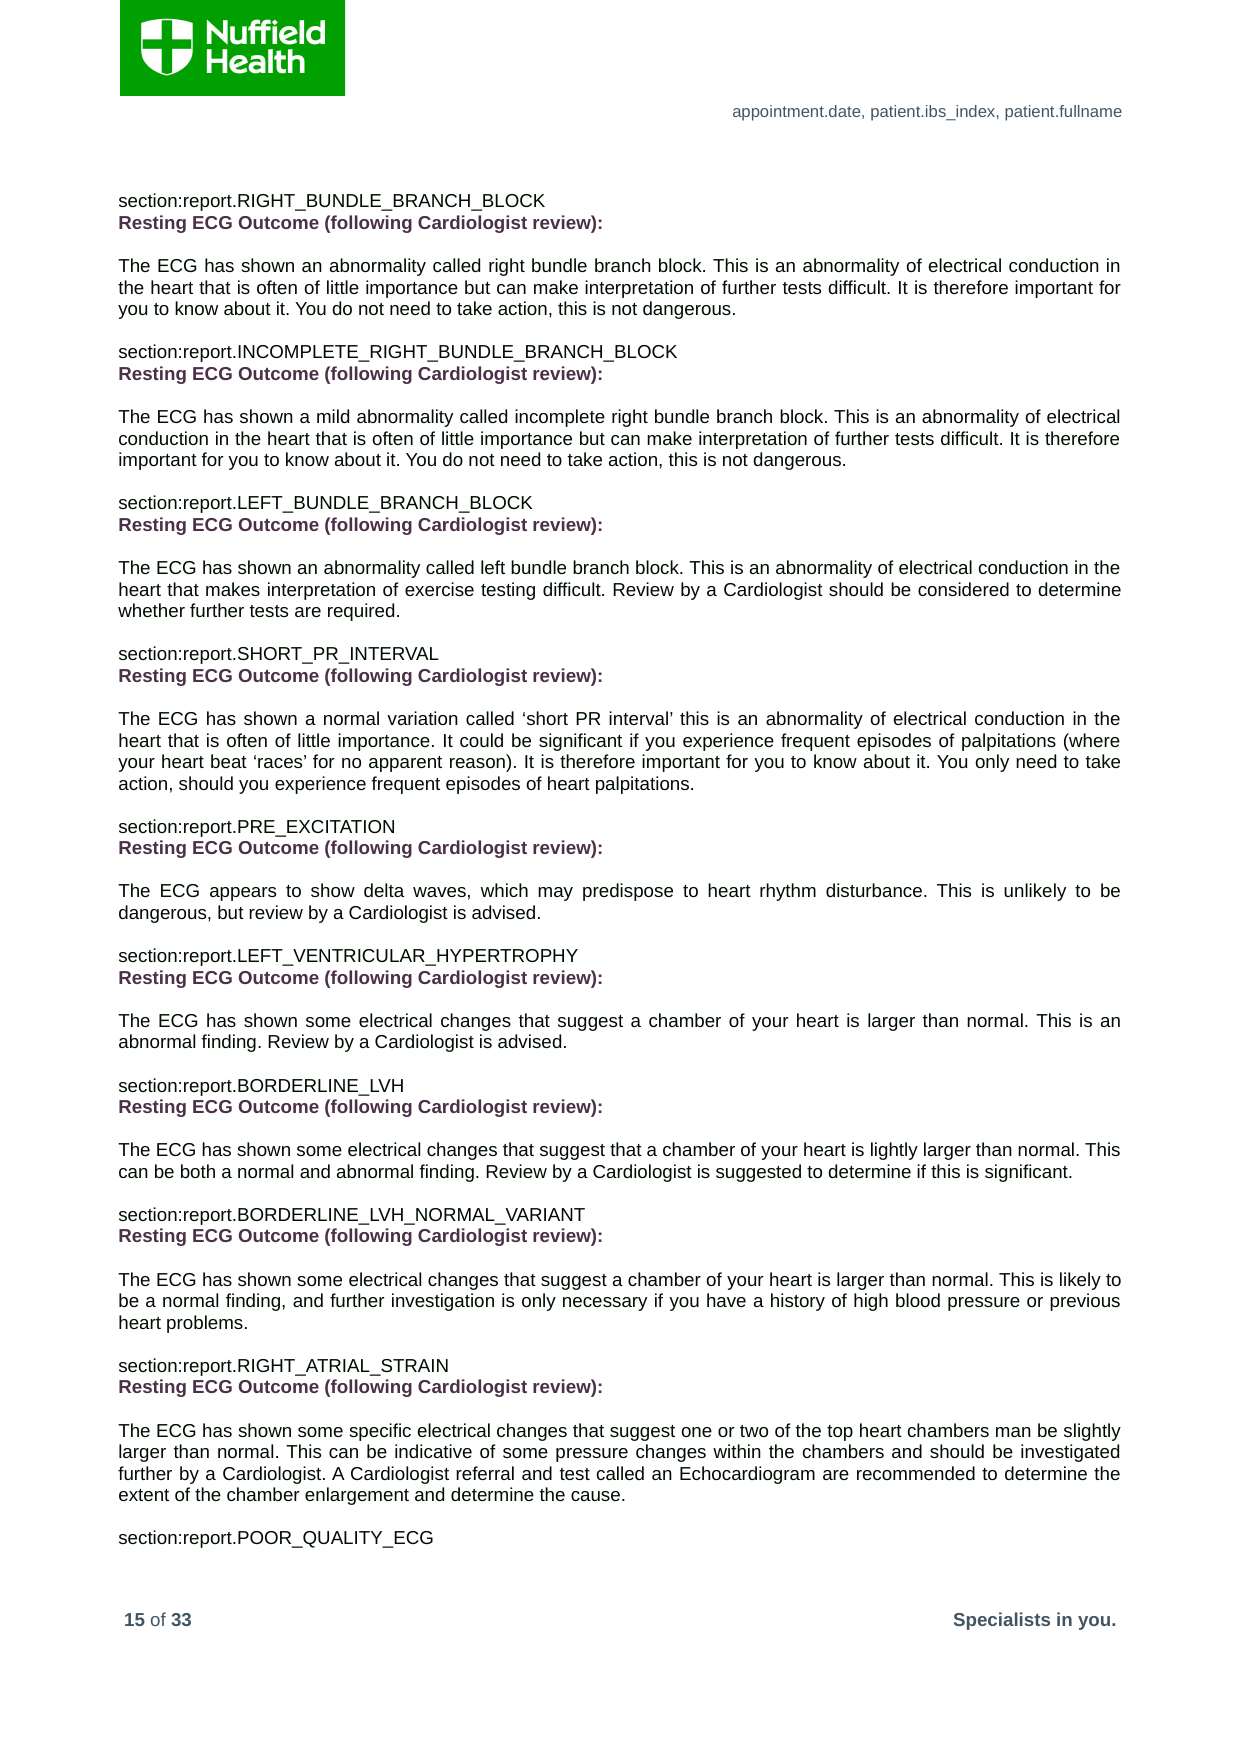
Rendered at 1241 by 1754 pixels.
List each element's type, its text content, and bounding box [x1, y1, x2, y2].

text Resting ECG Outcome (following Cardiologist review): [118, 967, 1122, 988]
text section:report.INCOMPLETE_RIGHT_BUNDLE_BRANCH_BLOCK [118, 341, 1122, 363]
text The ECG has shown some electrical changes that suggest a chamber of your heart is larger than normal. This is an abnormal finding. Review by a Cardiologist is advised. [118, 1010, 1122, 1053]
text section:report.BORDERLINE_LVH_NORMAL_VARIANT [118, 1204, 1122, 1225]
text section:report.RIGHT_ATRIAL_STRAIN [118, 1355, 1122, 1376]
text Resting ECG Outcome (following Cardiologist review): [118, 1376, 1122, 1398]
text Resting ECG Outcome (following Cardiologist review): [118, 212, 1122, 233]
text Resting ECG Outcome (following Cardiologist review): [118, 1096, 1122, 1117]
text section:report.PRE_EXCITATION [118, 816, 1122, 837]
text The ECG has shown a mild abnormality called incomplete right bundle branch block. This is an abnormality of electrical conduction in the heart that is often of little importance but can make interpretation of further tests difficult. It is therefore important for you to know about it. You do not need to take action, this is not dangerous. [118, 406, 1122, 471]
text Resting ECG Outcome (following Cardiologist review): [118, 514, 1122, 535]
text The ECG has shown a normal variation called ‘short PR interval’ this is an abnormality of electrical conduction in the heart that is often of little importance. It could be significant if you experience frequent episodes of palpitations (where your heart beat ‘races’ for no apparent reason). It is therefore important for you to know about it. You only need to take action, should you experience frequent episodes of heart palpitations. [118, 708, 1122, 794]
text Resting ECG Outcome (following Cardiologist review): [118, 837, 1122, 859]
text section:report.LEFT_BUNDLE_BRANCH_BLOCK [118, 492, 1122, 514]
text The ECG appears to show delta waves, which may predispose to heart rhythm disturbance. This is unlikely to be dangerous, but review by a Cardiologist is advised. [118, 880, 1122, 923]
text Resting ECG Outcome (following Cardiologist review): [118, 1225, 1122, 1247]
text Resting ECG Outcome (following Cardiologist review): [118, 665, 1122, 686]
text The ECG has shown some specific electrical changes that suggest one or two of the top heart chambers man be slightly larger than normal. This can be indicative of some pressure changes within the chambers and should be investigated further by a Cardiologist. A Cardiologist referral and test called an Echocardiogram are recommended to determine the extent of the chamber enlargement and determine the cause. [118, 1419, 1122, 1506]
text The ECG has shown some electrical changes that suggest that a chamber of your heart is lightly larger than normal. This can be both a normal and abnormal finding. Review by a Cardiologist is suggested to determine if this is significant. [118, 1139, 1122, 1182]
text The ECG has shown an abnormality called right bundle branch block. This is an abnormality of electrical conduction in the heart that is often of little importance but can make interpretation of further tests difficult. It is therefore important for you to know about it. You do not need to take action, this is not dangerous. [118, 255, 1122, 320]
text section:report.RIGHT_BUNDLE_BRANCH_BLOCK [118, 190, 1122, 212]
text section:report.BORDERLINE_LVH [118, 1074, 1122, 1096]
text section:report.LEFT_VENTRICULAR_HYPERTROPHY [118, 945, 1122, 967]
text The ECG has shown an abnormality called left bundle branch block. This is an abnormality of electrical conduction in the heart that makes interpretation of exercise testing difficult. Review by a Cardiologist should be considered to determine whether further tests are required. [118, 557, 1122, 622]
text section:report.SHORT_PR_INTERVAL [118, 643, 1122, 665]
text Resting ECG Outcome (following Cardiologist review): [118, 363, 1122, 384]
text section:report.POOR_QUALITY_ECG [118, 1527, 1122, 1549]
text The ECG has shown some electrical changes that suggest a chamber of your heart is larger than normal. This is likely to be a normal finding, and further investigation is only necessary if you have a history of high blood pressure or previous heart problems. [118, 1268, 1122, 1333]
